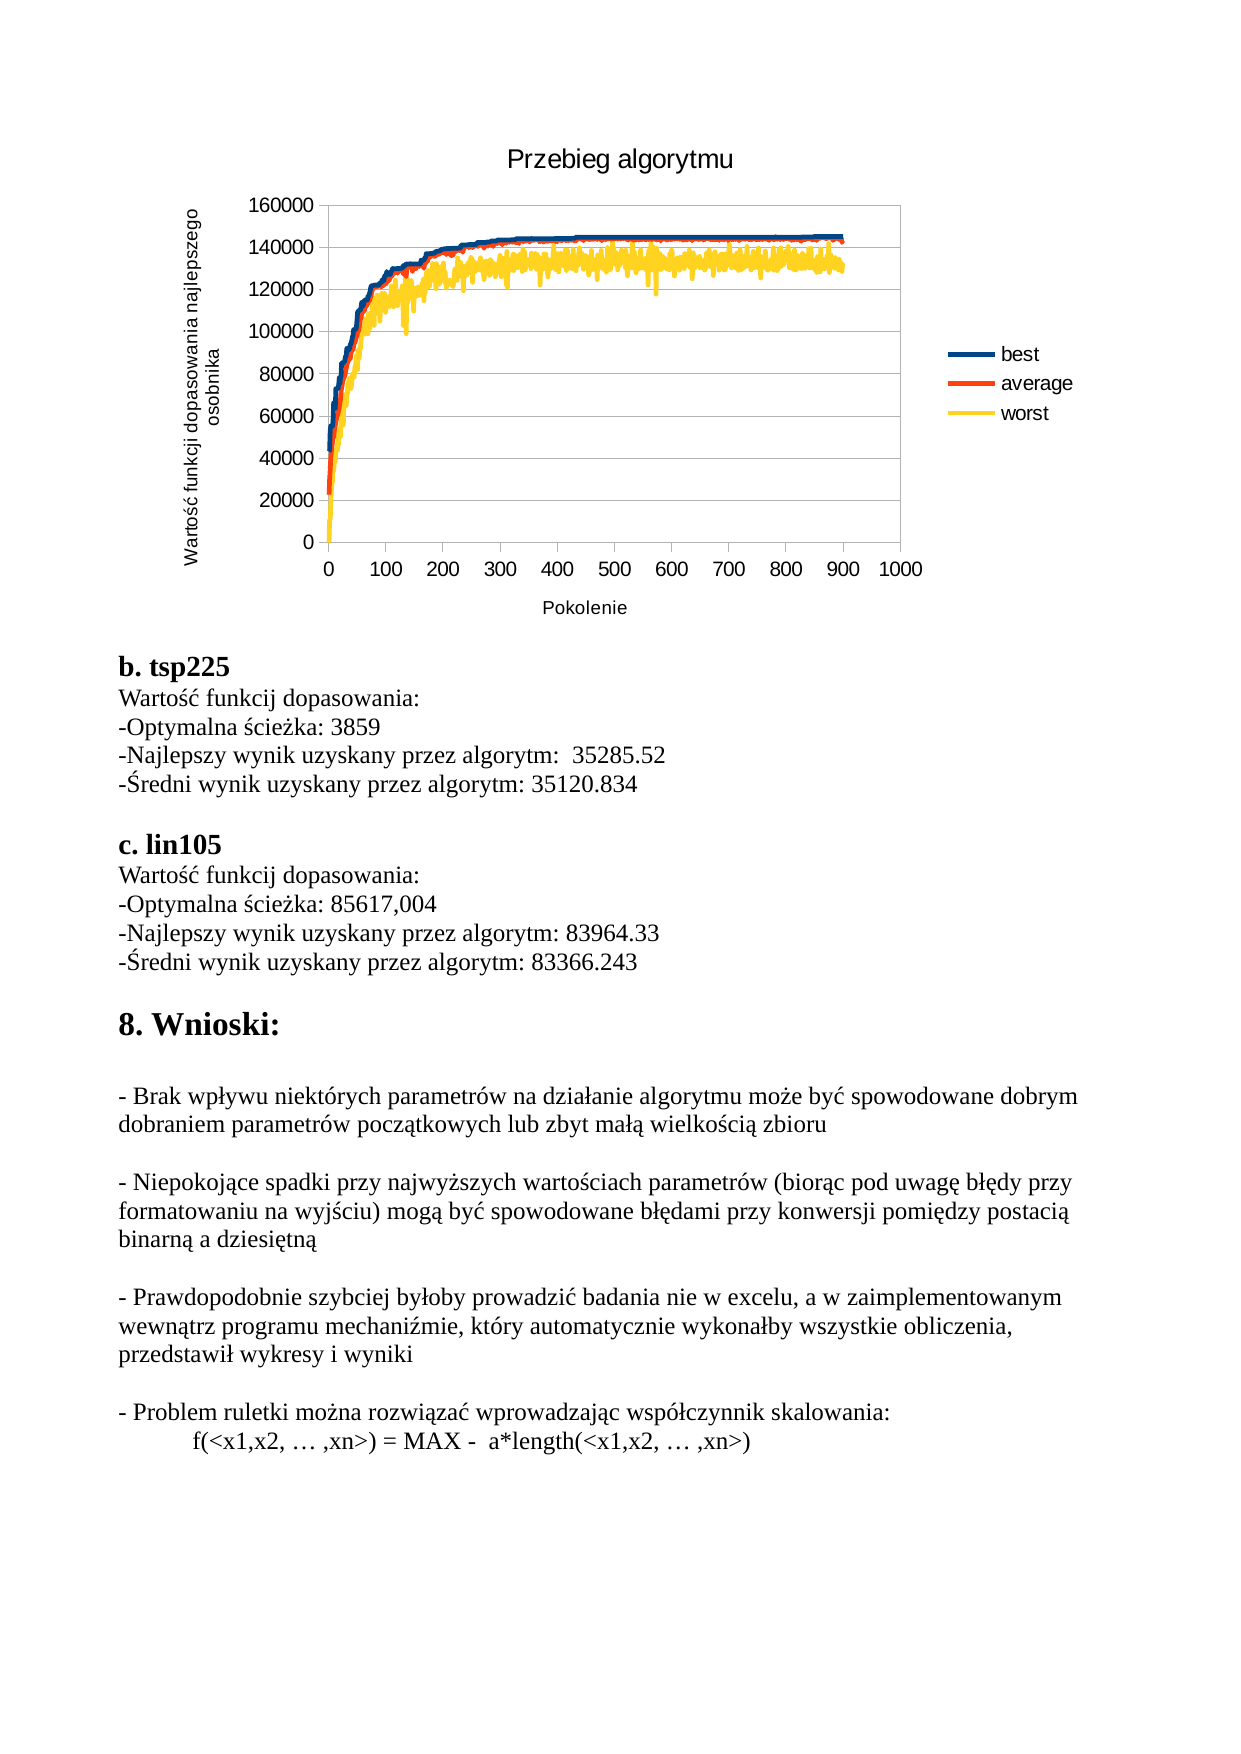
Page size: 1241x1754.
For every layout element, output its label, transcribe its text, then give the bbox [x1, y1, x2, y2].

text - Problem ruletki można rozwiązać wprowadzając współczynnik skalowania: [118, 1397, 1122, 1426]
text -Optymalna ścieżka: 85617,004 [118, 889, 1122, 918]
text c. lin105 [118, 827, 1122, 860]
text 8. Wnioski: [118, 975, 1122, 1042]
text Wartość funkcij dopasowania: [118, 860, 1122, 889]
text -Średni wynik uzyskany przez algorytm: 83366.243 [118, 947, 1122, 975]
text - Niepokojące spadki przy najwyższych wartościach parametrów (biorąc pod uwagę błędy przy formatowaniu na wyjściu) mogą być spowodowane błędami przy konwersji pomiędzy postacią binarną a dziesiętną [118, 1167, 1122, 1253]
text -Optymalna ścieżka: 3859 [118, 712, 1122, 741]
text -Najlepszy wynik uzyskany przez algorytm: 35285.52 [118, 741, 1122, 769]
text Wartość funkcij dopasowania: [118, 683, 1122, 712]
text - Prawdopodobnie szybciej byłoby prowadzić badania nie w excelu, a w zaimplementowanym wewnątrz programu mechaniźmie, który automatycznie wykonałby wszystkie obliczenia, przedstawił wykresy i wyniki [118, 1282, 1122, 1368]
text f(<x1,x2, … ,xn>) = MAX - a*length(<x1,x2, … ,xn>) [118, 1426, 1122, 1454]
text -Średni wynik uzyskany przez algorytm: 35120.834 [118, 769, 1122, 798]
text - Brak wpływu niektórych parametrów na działanie algorytmu może być spowodowane dobrym dobraniem parametrów początkowych lub zbyt małą wielkością zbioru [118, 1081, 1122, 1138]
text b. tsp225 [118, 118, 1122, 683]
text -Najlepszy wynik uzyskany przez algorytm: 83964.33 [118, 918, 1122, 947]
